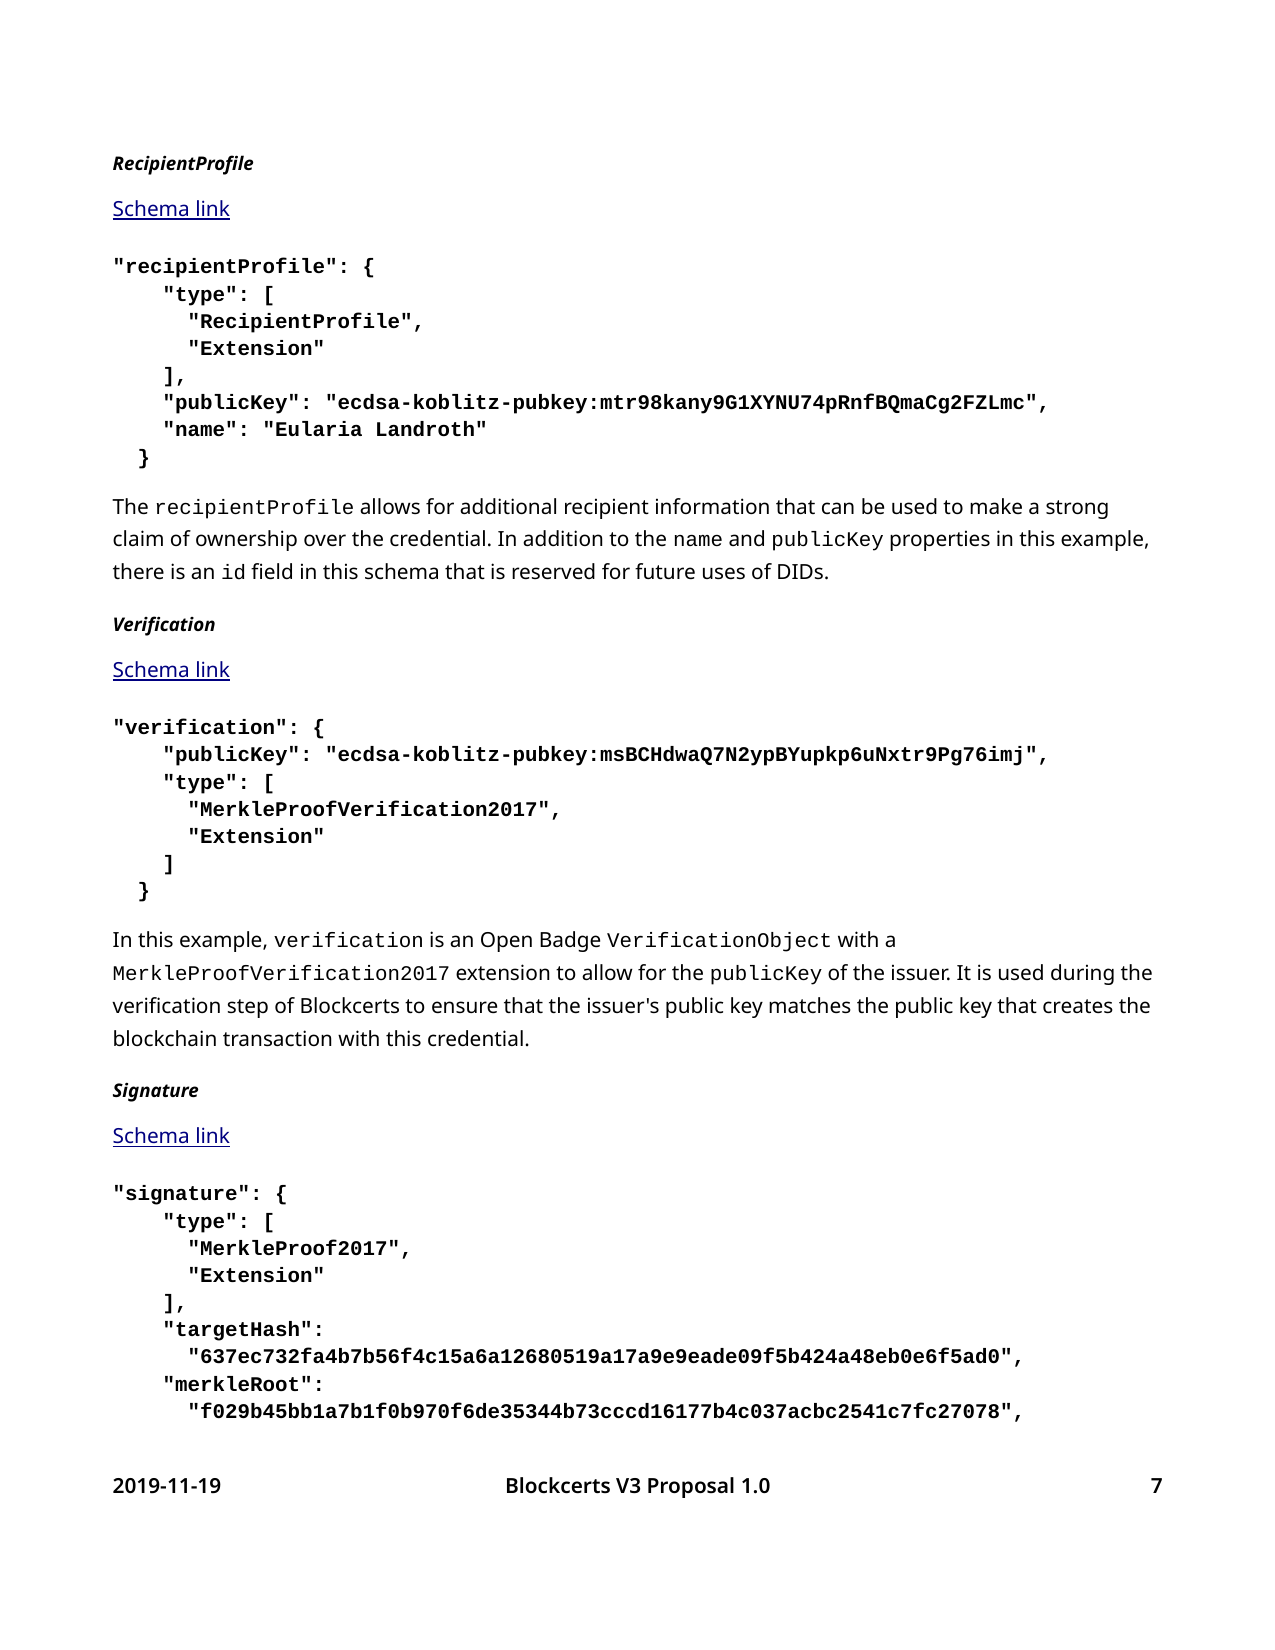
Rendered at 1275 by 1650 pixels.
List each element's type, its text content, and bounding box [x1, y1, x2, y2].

text In this example, verification is an Open Badge VerificationObject with a MerkleProofVerification2017 extension to allow for the publicKey of the issuer. It is used during the verification step of Blockcerts to ensure that the issuer's public key matches the public key that creates the blockchain transaction with this credential. [112, 926, 1162, 1052]
subtitle RecipientProfile [112, 150, 1162, 176]
text } [112, 447, 1162, 470]
text Schema link [112, 1121, 1162, 1150]
text "recipientProfile": { [112, 256, 1162, 280]
text Schema link [112, 194, 1162, 223]
text ] [112, 853, 1162, 877]
text "publicKey": "ecdsa-koblitz-pubkey:msBCHdwaQ7N2ypBYupkp6uNxtr9Pg76imj", [112, 744, 1162, 768]
text "type": [ [112, 772, 1162, 795]
text "637ec732fa4b7b56f4c15a6a12680519a17a9e9eade09f5b424a48eb0e6f5ad0", [112, 1347, 1162, 1370]
text } [112, 880, 1162, 904]
text "Extension" [112, 1265, 1162, 1289]
text "type": [ [112, 1211, 1162, 1234]
text "f029b45bb1a7b1f0b970f6de35344b73cccd16177b4c037acbc2541c7fc27078", [112, 1401, 1162, 1424]
text Schema link [112, 655, 1162, 684]
text "name": "Eularia Landroth" [112, 419, 1162, 443]
text "RecipientProfile", [112, 311, 1162, 334]
text ], [112, 365, 1162, 389]
text ], [112, 1292, 1162, 1316]
text "signature": { [112, 1183, 1162, 1207]
text "Extension" [112, 826, 1162, 850]
text "Extension" [112, 338, 1162, 362]
text "publicKey": "ecdsa-koblitz-pubkey:mtr98kany9G1XYNU74pRnfBQmaCg2FZLmc", [112, 392, 1162, 416]
text "targetHash": [112, 1319, 1162, 1343]
subtitle Signature [112, 1077, 1162, 1103]
text "MerkleProofVerification2017", [112, 799, 1162, 822]
text The recipientProfile allows for additional recipient information that can be used to make a strong claim of ownership over the credential. In addition to the name and publicKey properties in this example, there is an id field in this schema that is reserved for future uses of DIDs. [112, 492, 1162, 586]
text "verification": { [112, 717, 1162, 741]
text "MerkleProof2017", [112, 1238, 1162, 1261]
subtitle Verification [112, 611, 1162, 636]
text "merkleRoot": [112, 1374, 1162, 1397]
text "type": [ [112, 283, 1162, 307]
